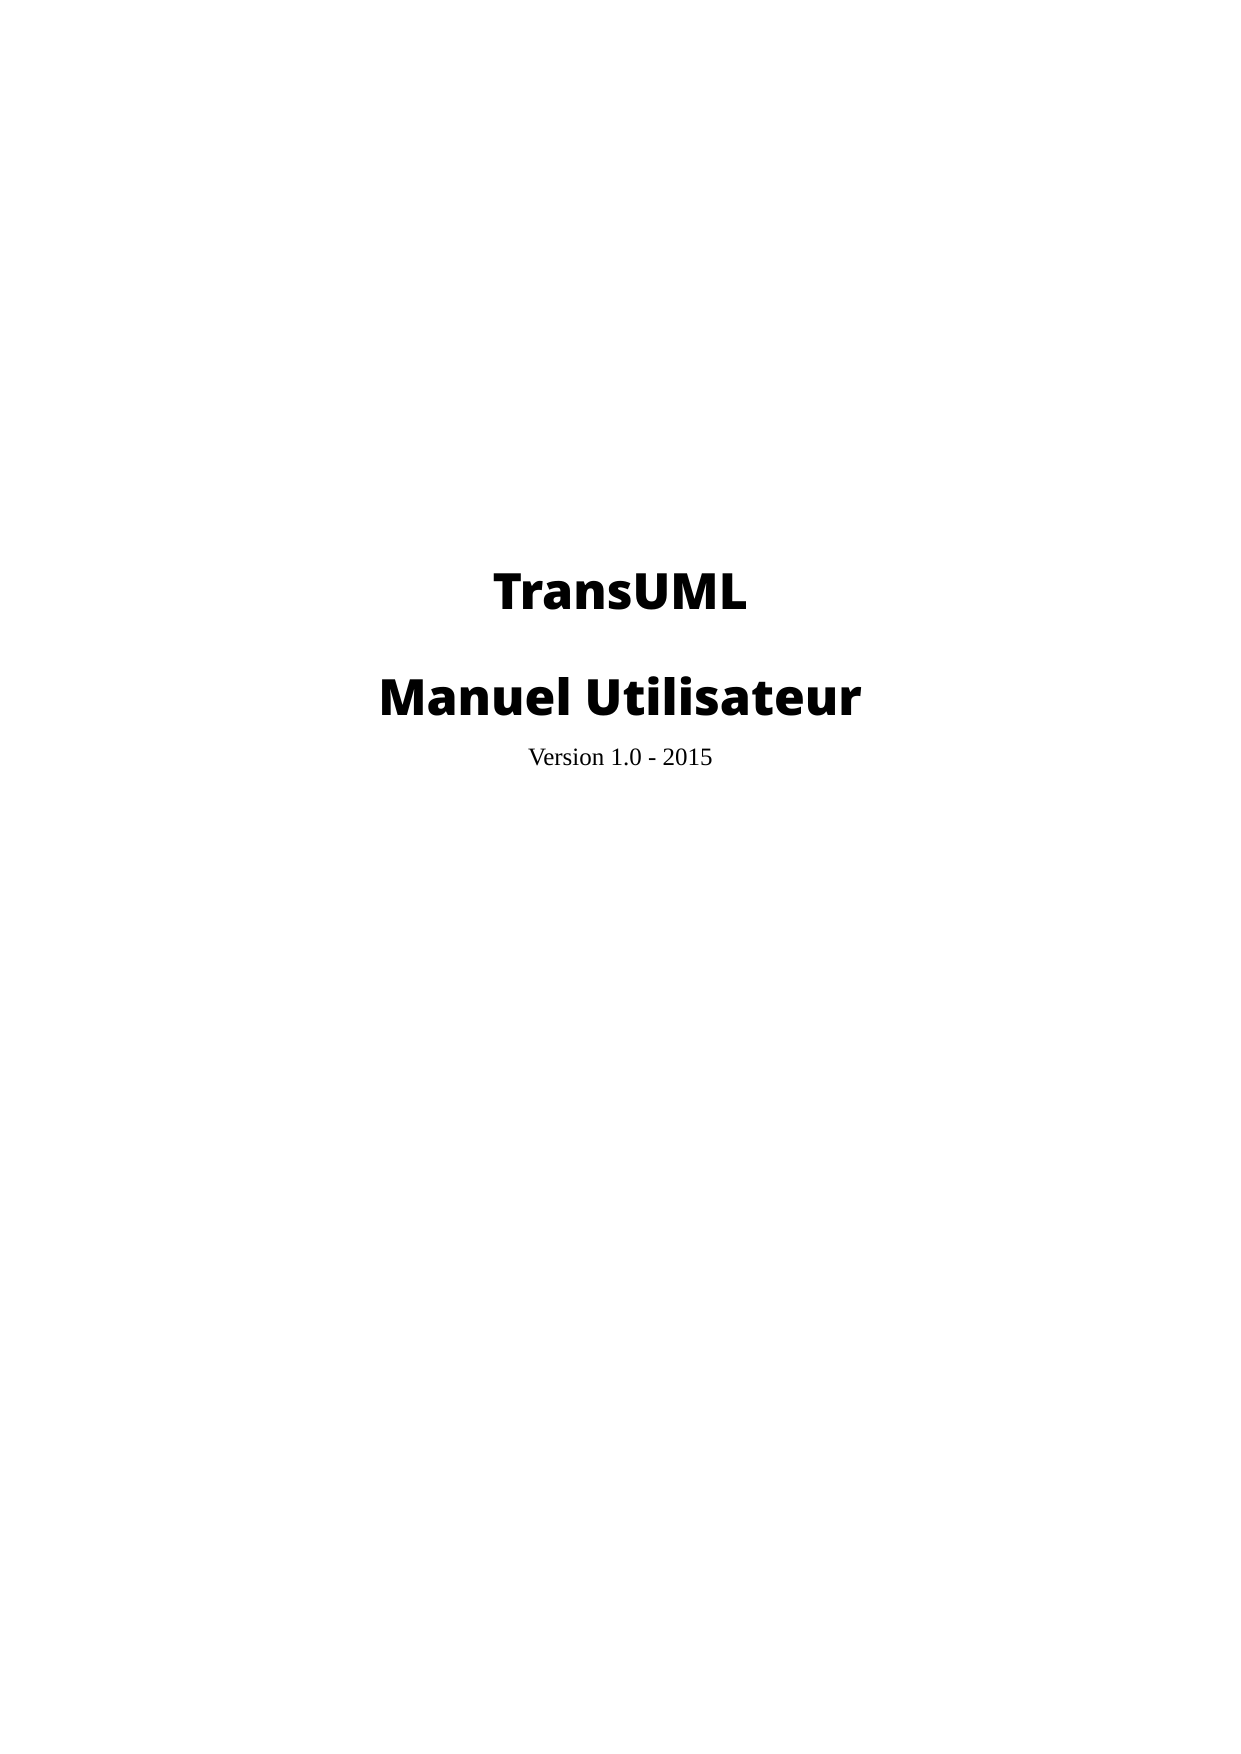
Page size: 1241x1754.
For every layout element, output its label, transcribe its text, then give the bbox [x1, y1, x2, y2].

text Version 1.0 - 2015 [118, 742, 1122, 771]
subtitle Manuel Utilisateur [118, 662, 1122, 730]
subtitle TransUML [118, 556, 1122, 624]
